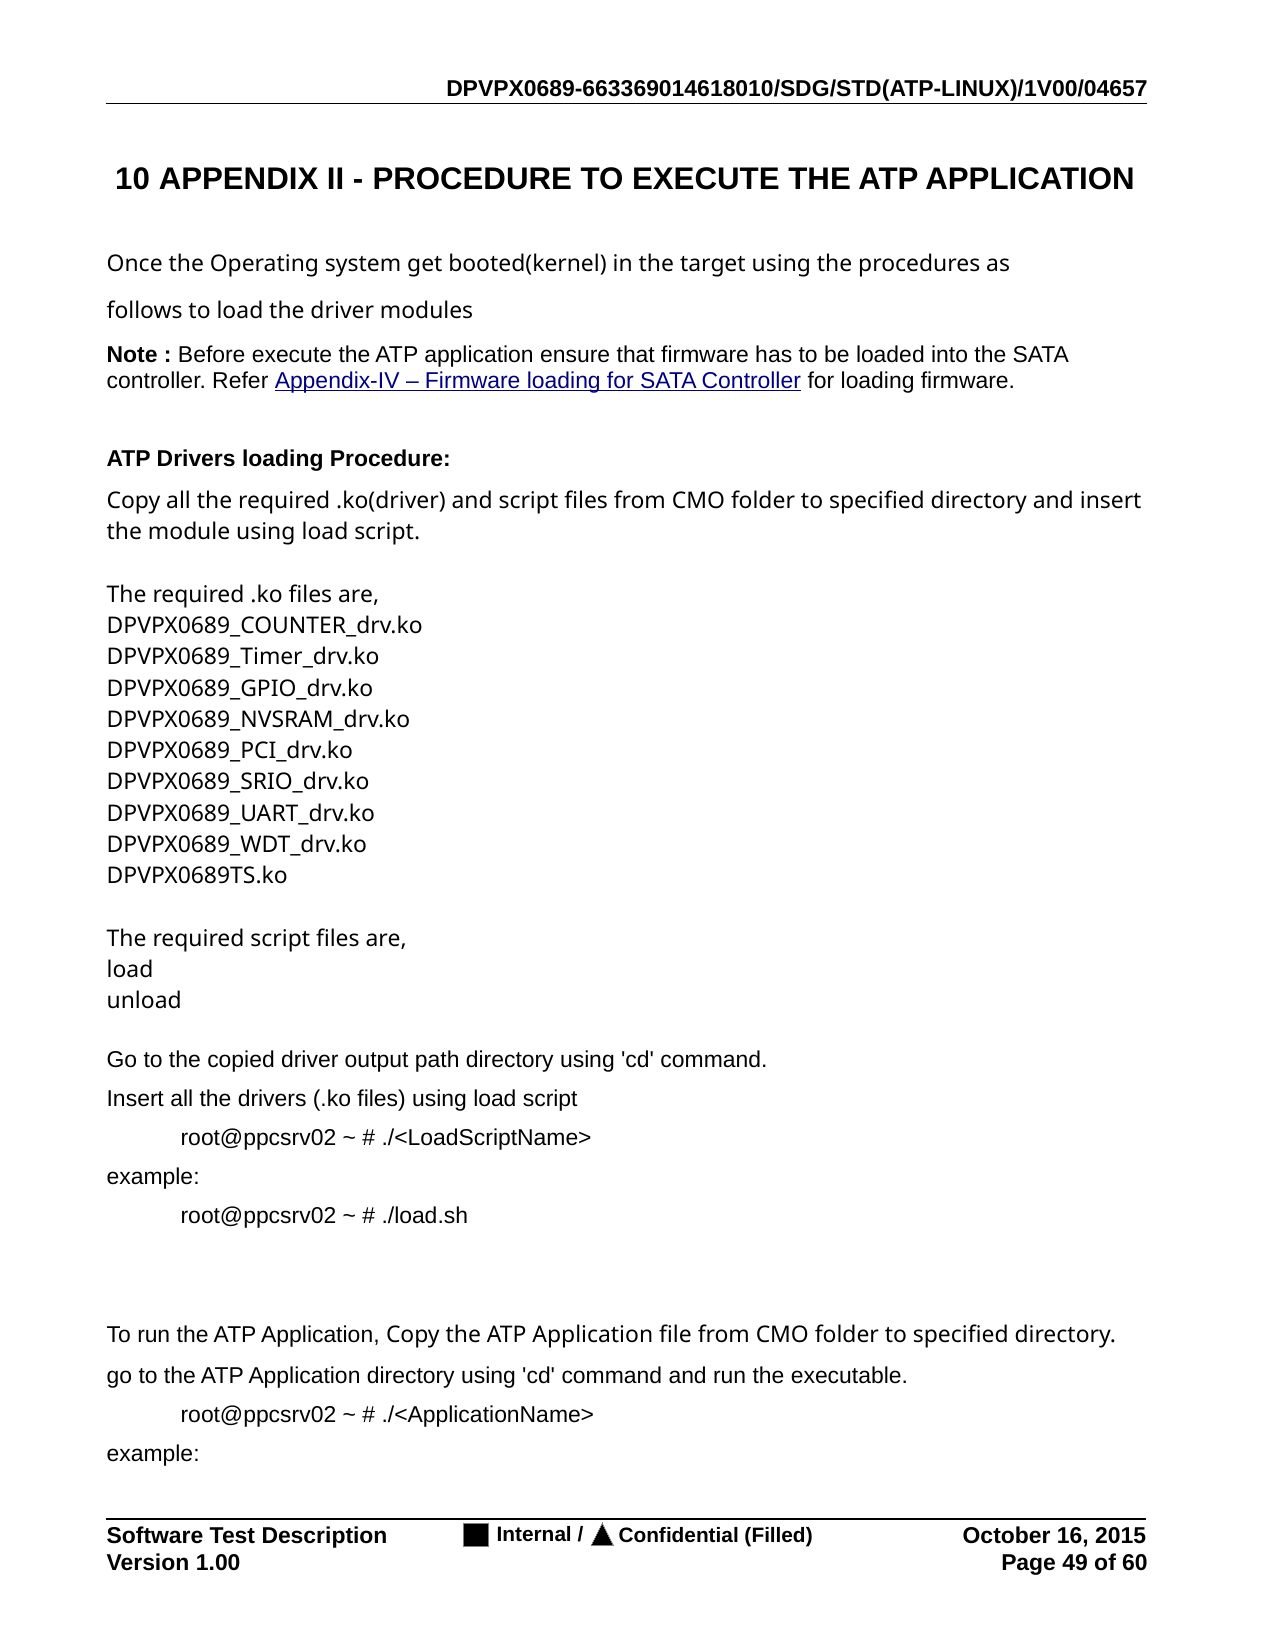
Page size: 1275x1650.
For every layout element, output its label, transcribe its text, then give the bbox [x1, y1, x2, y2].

text root@ppcsrv02 ~ # ./load.sh [106, 1202, 1147, 1228]
text Once the Operating system get booted(kernel) in the target using the procedures as [106, 247, 1147, 278]
text The required script files are, [106, 921, 1147, 953]
text DPVPX0689_UART_drv.ko [106, 796, 1147, 828]
text root@ppcsrv02 ~ # ./<LoadScriptName> [106, 1124, 1147, 1151]
text example: [106, 1440, 1147, 1466]
text DPVPX0689_WDT_drv.ko [106, 828, 1147, 859]
text go to the ATP Application directory using 'cd' command and run the executable. [106, 1362, 1147, 1388]
text unload [106, 984, 1147, 1015]
text DPVPX0689TS.ko [106, 859, 1147, 890]
text DPVPX0689_PCI_drv.ko [106, 734, 1147, 765]
text ATP Drivers loading Procedure: [106, 445, 1147, 471]
text Go to the copied driver output path directory using 'cd' command. [106, 1046, 1147, 1073]
text DPVPX0689_Timer_drv.ko [106, 640, 1147, 671]
text Note : Before execute the ATP application ensure that firmware has to be loaded into the SATA controller. Refer Appendix-IV – Firmware loading for SATA Controller for loading firmware. [106, 341, 1147, 394]
text follows to load the driver modules [106, 294, 1147, 325]
text Insert all the drivers (.ko files) using load script [106, 1085, 1147, 1112]
text DPVPX0689_NVSRAM_drv.ko [106, 703, 1147, 734]
text To run the ATP Application, Copy the ATP Application file from CMO folder to specified directory. [106, 1318, 1147, 1350]
text root@ppcsrv02 ~ # ./<ApplicationName> [106, 1401, 1147, 1427]
subtitle APPENDIX II - PROCEDURE TO EXECUTE THE ATP APPLICATION [106, 160, 1147, 196]
text The required .ko files are, [106, 578, 1147, 609]
text DPVPX0689_COUNTER_drv.ko [106, 609, 1147, 640]
text load [106, 953, 1147, 984]
text example: [106, 1163, 1147, 1189]
text DPVPX0689_GPIO_drv.ko [106, 671, 1147, 703]
text Copy all the required .ko(driver) and script files from CMO folder to specified directory and insert the module using load script. [106, 484, 1147, 546]
text DPVPX0689_SRIO_drv.ko [106, 765, 1147, 796]
